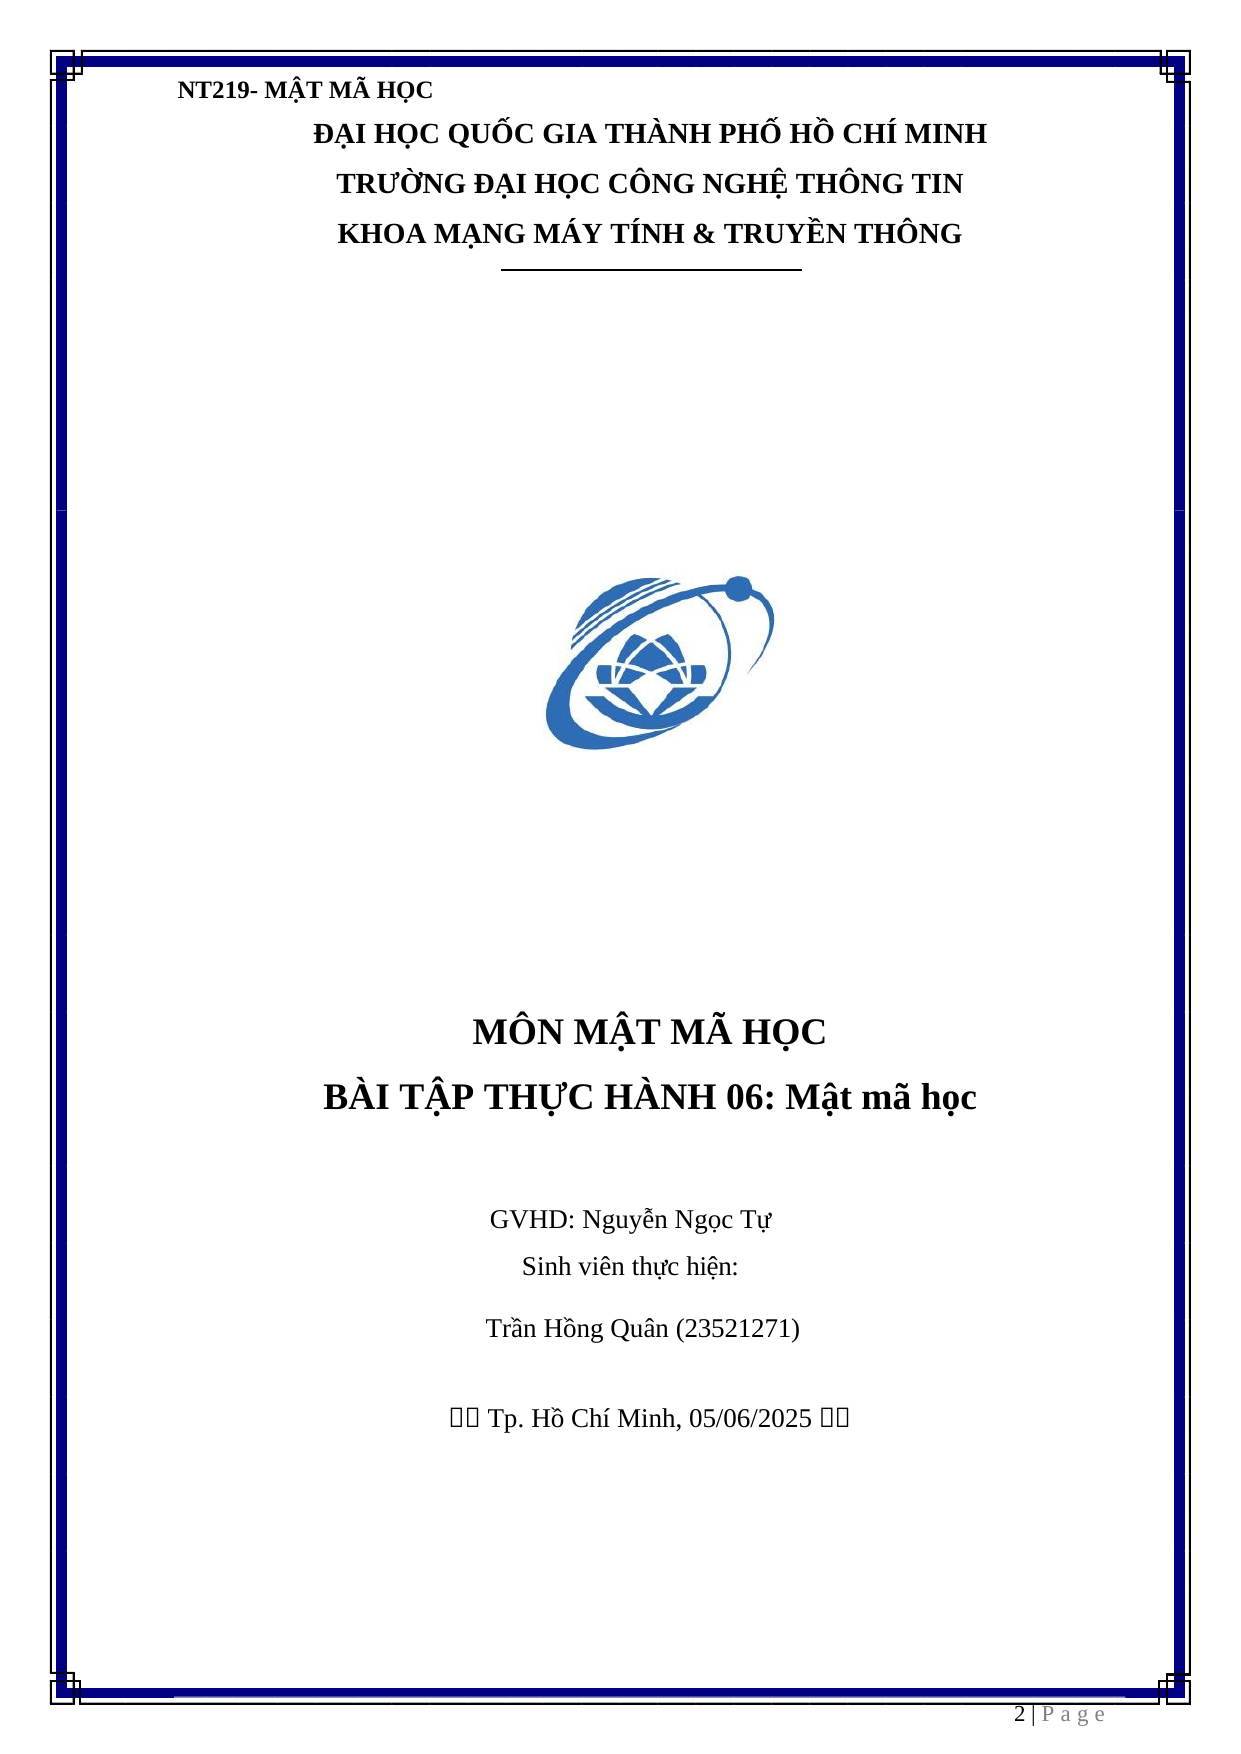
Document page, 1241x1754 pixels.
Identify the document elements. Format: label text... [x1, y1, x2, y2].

picture [543, 570, 777, 752]
text GVHD: Nguyễn Ngọc Tự [458, 1203, 803, 1234]
title BÀI TẬP THỰC HÀNH 06: Mật mã học [170, 1074, 1130, 1117]
text  Tp. Hồ Chí Minh, 05/06/2025  [294, 1398, 1005, 1435]
text Sinh viên thực hiện: [458, 1250, 803, 1281]
text ĐẠI HỌC QUỐC GIA THÀNH PHỐ HỒ CHÍ MINH TRƯỜNG ĐẠI HỌC CÔNG NGHỆ THÔNG TIN KHOA MẠNG MÁY TÍNH & TRUYỀN THÔNG [294, 116, 1006, 250]
title MÔN MẬT MÃ HỌC [294, 1009, 1006, 1052]
list Trần Hồng Quân (23521271) [485, 1312, 1137, 1343]
